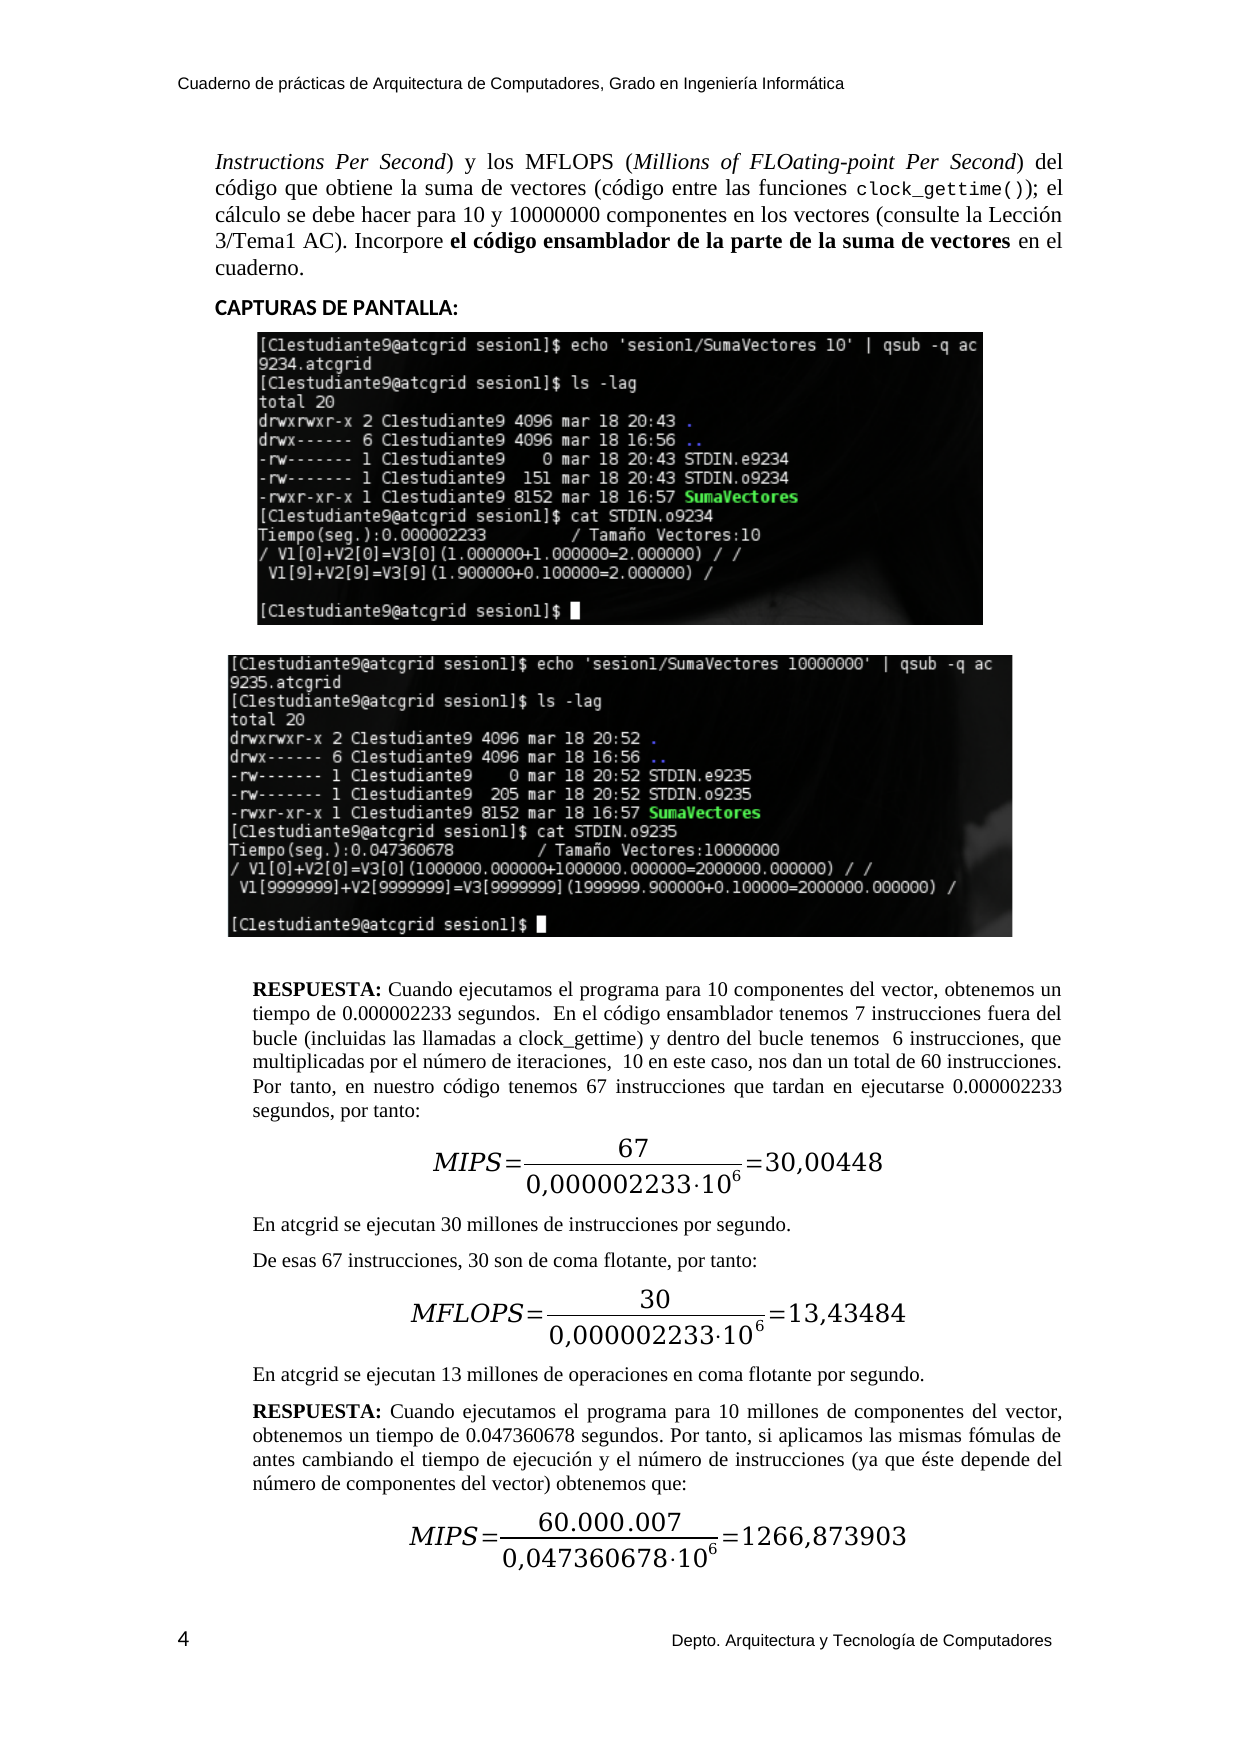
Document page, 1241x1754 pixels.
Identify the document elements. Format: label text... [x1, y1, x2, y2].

picture [227, 655, 1013, 937]
text CAPTURAS DE PANTALLA: [215, 293, 1063, 321]
list Instructions Per Second) y los MFLOPS (Millions of FLOating-point Per Second) del código que obtiene la suma de vectores (código entre las funciones clock_gettime()); el cálculo se debe hacer para 10 y 10000000 componentes en los vectores (consulte la Lección 3/Tema1 AC). Incorpore el código ensamblador de la parte de la suma de vectores en el cuaderno. [177, 148, 1063, 280]
text En atcgrid se ejecutan 30 millones de instrucciones por segundo. [252, 1212, 1063, 1236]
picture [257, 332, 983, 625]
text RESPUESTA: Cuando ejecutamos el programa para 10 millones de componentes del vector, obtenemos un tiempo de 0.047360678 segundos. Por tanto, si aplicamos las mismas fómulas de antes cambiando el tiempo de ejecución y el número de instrucciones (ya que éste depende del número de componentes del vector) obtenemos que: [252, 1399, 1063, 1495]
text De esas 67 instrucciones, 30 son de coma flotante, por tanto: [252, 1248, 1063, 1272]
text RESPUESTA: Cuando ejecutamos el programa para 10 componentes del vector, obtenemos un tiempo de 0.000002233 segundos. En el código ensamblador tenemos 7 instrucciones fuera del bucle (incluidas las llamadas a clock_gettime) y dentro del bucle tenemos 6 instrucciones, que multiplicadas por el número de iteraciones, 10 en este caso, nos dan un total de 60 instrucciones. Por tanto, en nuestro código tenemos 67 instrucciones que tardan en ejecutarse 0.000002233 segundos, por tanto: [252, 977, 1063, 1122]
text En atcgrid se ejecutan 13 millones de operaciones en coma flotante por segundo. [252, 1362, 1063, 1386]
